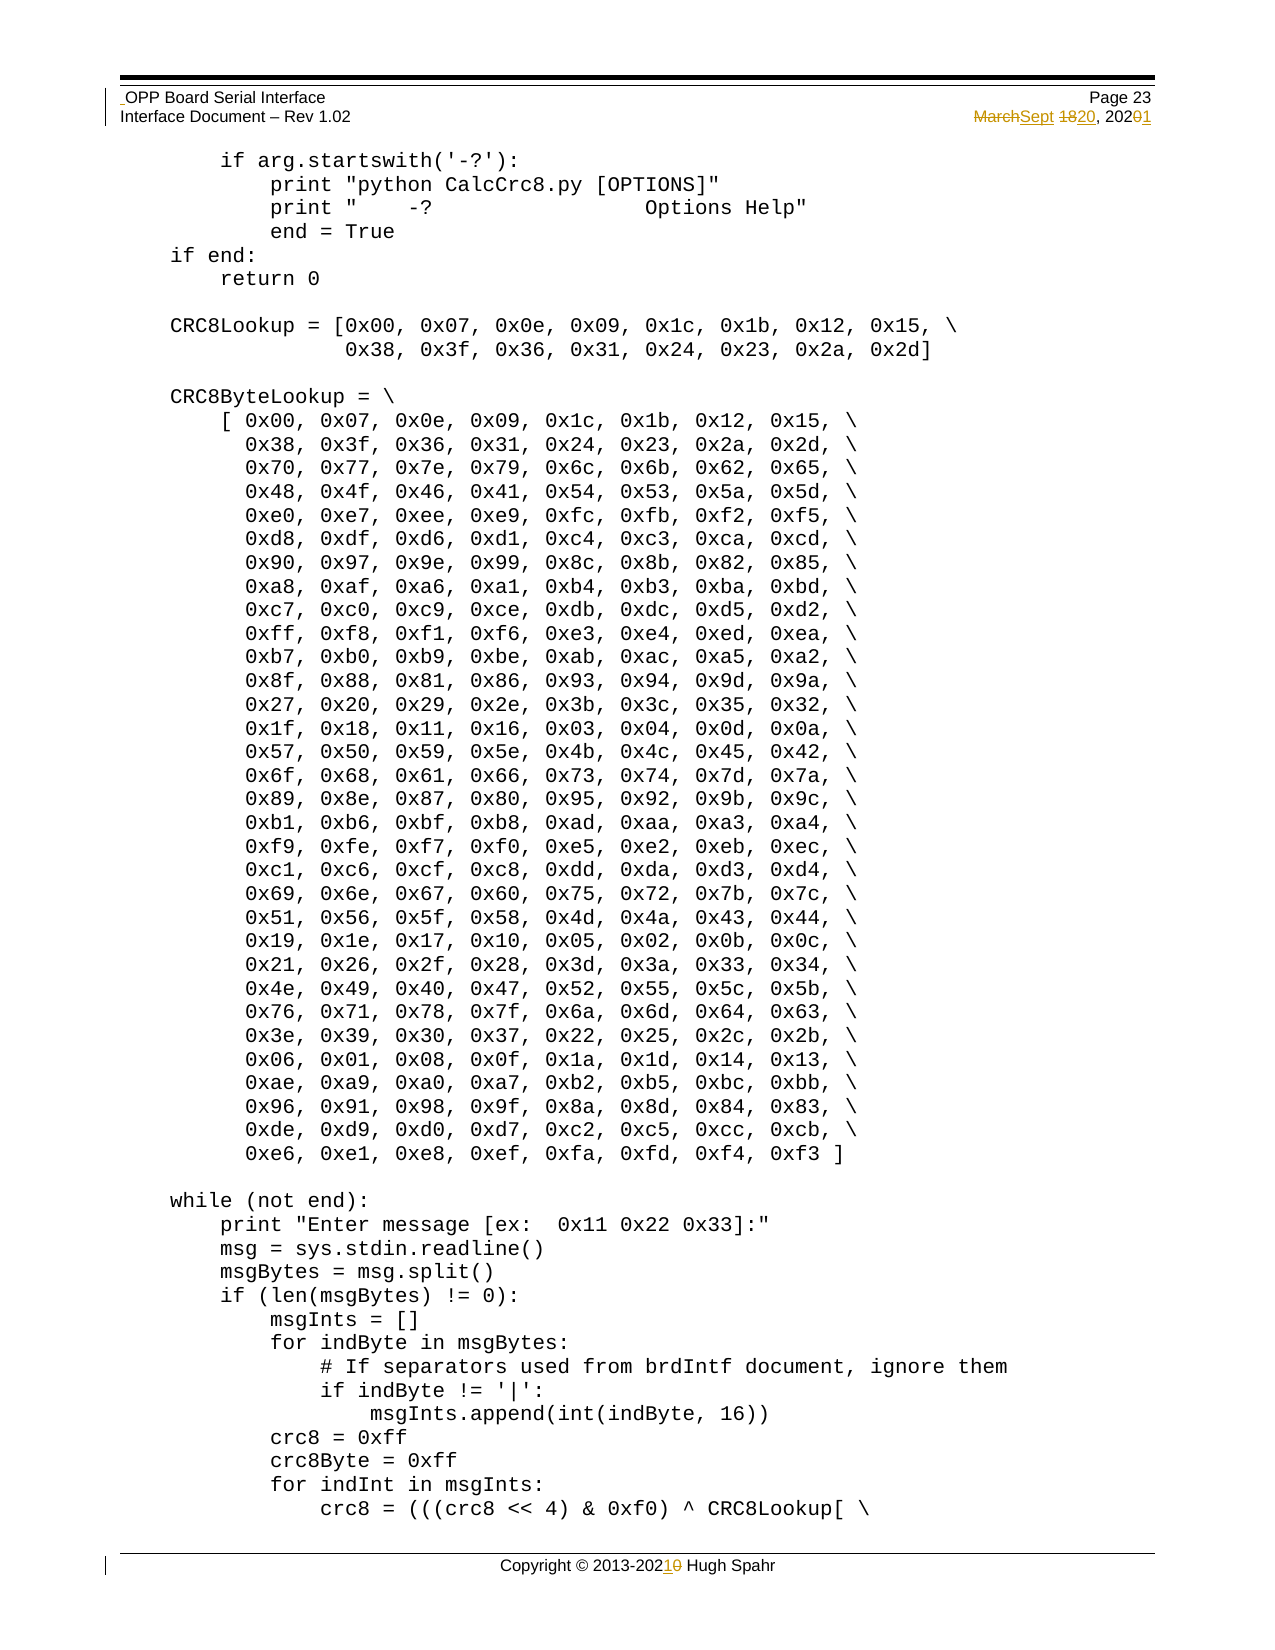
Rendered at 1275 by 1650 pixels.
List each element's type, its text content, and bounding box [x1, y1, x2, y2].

text while (not end): [120, 1190, 1155, 1214]
text 0x3e, 0x39, 0x30, 0x37, 0x22, 0x25, 0x2c, 0x2b, \ [120, 1025, 1155, 1048]
text 0x06, 0x01, 0x08, 0x0f, 0x1a, 0x1d, 0x14, 0x13, \ [120, 1048, 1155, 1072]
text 0x19, 0x1e, 0x17, 0x10, 0x05, 0x02, 0x0b, 0x0c, \ [120, 930, 1155, 954]
text msgInts = [] [120, 1309, 1155, 1332]
text 0xc7, 0xc0, 0xc9, 0xce, 0xdb, 0xdc, 0xd5, 0xd2, \ [120, 599, 1155, 623]
text 0x76, 0x71, 0x78, 0x7f, 0x6a, 0x6d, 0x64, 0x63, \ [120, 1001, 1155, 1025]
text crc8 = (((crc8 << 4) & 0xf0) ^ CRC8Lookup[ \ [120, 1498, 1155, 1521]
text CRC8Lookup = [0x00, 0x07, 0x0e, 0x09, 0x1c, 0x1b, 0x12, 0x15, \ [120, 316, 1155, 339]
text 0x51, 0x56, 0x5f, 0x58, 0x4d, 0x4a, 0x43, 0x44, \ [120, 907, 1155, 930]
text 0x8f, 0x88, 0x81, 0x86, 0x93, 0x94, 0x9d, 0x9a, \ [120, 670, 1155, 694]
text print " -? Options Help" [120, 197, 1155, 221]
text 0xae, 0xa9, 0xa0, 0xa7, 0xb2, 0xb5, 0xbc, 0xbb, \ [120, 1072, 1155, 1096]
text if indByte != '|': [120, 1379, 1155, 1403]
text 0x1f, 0x18, 0x11, 0x16, 0x03, 0x04, 0x0d, 0x0a, \ [120, 717, 1155, 741]
text for indByte in msgBytes: [120, 1332, 1155, 1356]
text # If separators used from brdIntf document, ignore them [120, 1356, 1155, 1379]
text 0x69, 0x6e, 0x67, 0x60, 0x75, 0x72, 0x7b, 0x7c, \ [120, 883, 1155, 907]
text 0x38, 0x3f, 0x36, 0x31, 0x24, 0x23, 0x2a, 0x2d, \ [120, 434, 1155, 457]
text 0xf9, 0xfe, 0xf7, 0xf0, 0xe5, 0xe2, 0xeb, 0xec, \ [120, 836, 1155, 859]
text 0x27, 0x20, 0x29, 0x2e, 0x3b, 0x3c, 0x35, 0x32, \ [120, 694, 1155, 717]
text 0x57, 0x50, 0x59, 0x5e, 0x4b, 0x4c, 0x45, 0x42, \ [120, 741, 1155, 765]
text 0xb1, 0xb6, 0xbf, 0xb8, 0xad, 0xaa, 0xa3, 0xa4, \ [120, 812, 1155, 836]
text 0xff, 0xf8, 0xf1, 0xf6, 0xe3, 0xe4, 0xed, 0xea, \ [120, 623, 1155, 647]
text 0x21, 0x26, 0x2f, 0x28, 0x3d, 0x3a, 0x33, 0x34, \ [120, 954, 1155, 978]
text 0x48, 0x4f, 0x46, 0x41, 0x54, 0x53, 0x5a, 0x5d, \ [120, 481, 1155, 505]
text 0xde, 0xd9, 0xd0, 0xd7, 0xc2, 0xc5, 0xcc, 0xcb, \ [120, 1119, 1155, 1143]
text 0xd8, 0xdf, 0xd6, 0xd1, 0xc4, 0xc3, 0xca, 0xcd, \ [120, 528, 1155, 552]
text 0x90, 0x97, 0x9e, 0x99, 0x8c, 0x8b, 0x82, 0x85, \ [120, 552, 1155, 576]
text 0xc1, 0xc6, 0xcf, 0xc8, 0xdd, 0xda, 0xd3, 0xd4, \ [120, 859, 1155, 883]
text for indInt in msgInts: [120, 1474, 1155, 1498]
text 0x4e, 0x49, 0x40, 0x47, 0x52, 0x55, 0x5c, 0x5b, \ [120, 978, 1155, 1001]
text return 0 [120, 268, 1155, 292]
text 0x70, 0x77, 0x7e, 0x79, 0x6c, 0x6b, 0x62, 0x65, \ [120, 457, 1155, 481]
text 0xb7, 0xb0, 0xb9, 0xbe, 0xab, 0xac, 0xa5, 0xa2, \ [120, 647, 1155, 670]
text crc8 = 0xff [120, 1427, 1155, 1451]
text msgBytes = msg.split() [120, 1261, 1155, 1285]
text print "python CalcCrc8.py [OPTIONS]" [120, 174, 1155, 197]
text if (len(msgBytes) != 0): [120, 1285, 1155, 1309]
text CRC8ByteLookup = \ [120, 386, 1155, 410]
text end = True [120, 221, 1155, 244]
text 0xe0, 0xe7, 0xee, 0xe9, 0xfc, 0xfb, 0xf2, 0xf5, \ [120, 505, 1155, 528]
text 0x96, 0x91, 0x98, 0x9f, 0x8a, 0x8d, 0x84, 0x83, \ [120, 1096, 1155, 1119]
text 0xa8, 0xaf, 0xa6, 0xa1, 0xb4, 0xb3, 0xba, 0xbd, \ [120, 576, 1155, 599]
text print "Enter message [ex: 0x11 0x22 0x33]:" [120, 1214, 1155, 1238]
text if arg.startswith('-?'): [120, 150, 1155, 174]
text 0x89, 0x8e, 0x87, 0x80, 0x95, 0x92, 0x9b, 0x9c, \ [120, 788, 1155, 812]
text [ 0x00, 0x07, 0x0e, 0x09, 0x1c, 0x1b, 0x12, 0x15, \ [120, 410, 1155, 434]
text if end: [120, 244, 1155, 268]
text msg = sys.stdin.readline() [120, 1238, 1155, 1261]
text 0x6f, 0x68, 0x61, 0x66, 0x73, 0x74, 0x7d, 0x7a, \ [120, 765, 1155, 788]
text 0x38, 0x3f, 0x36, 0x31, 0x24, 0x23, 0x2a, 0x2d] [120, 339, 1155, 363]
text 0xe6, 0xe1, 0xe8, 0xef, 0xfa, 0xfd, 0xf4, 0xf3 ] [120, 1143, 1155, 1167]
text crc8Byte = 0xff [120, 1451, 1155, 1474]
text msgInts.append(int(indByte, 16)) [120, 1403, 1155, 1427]
